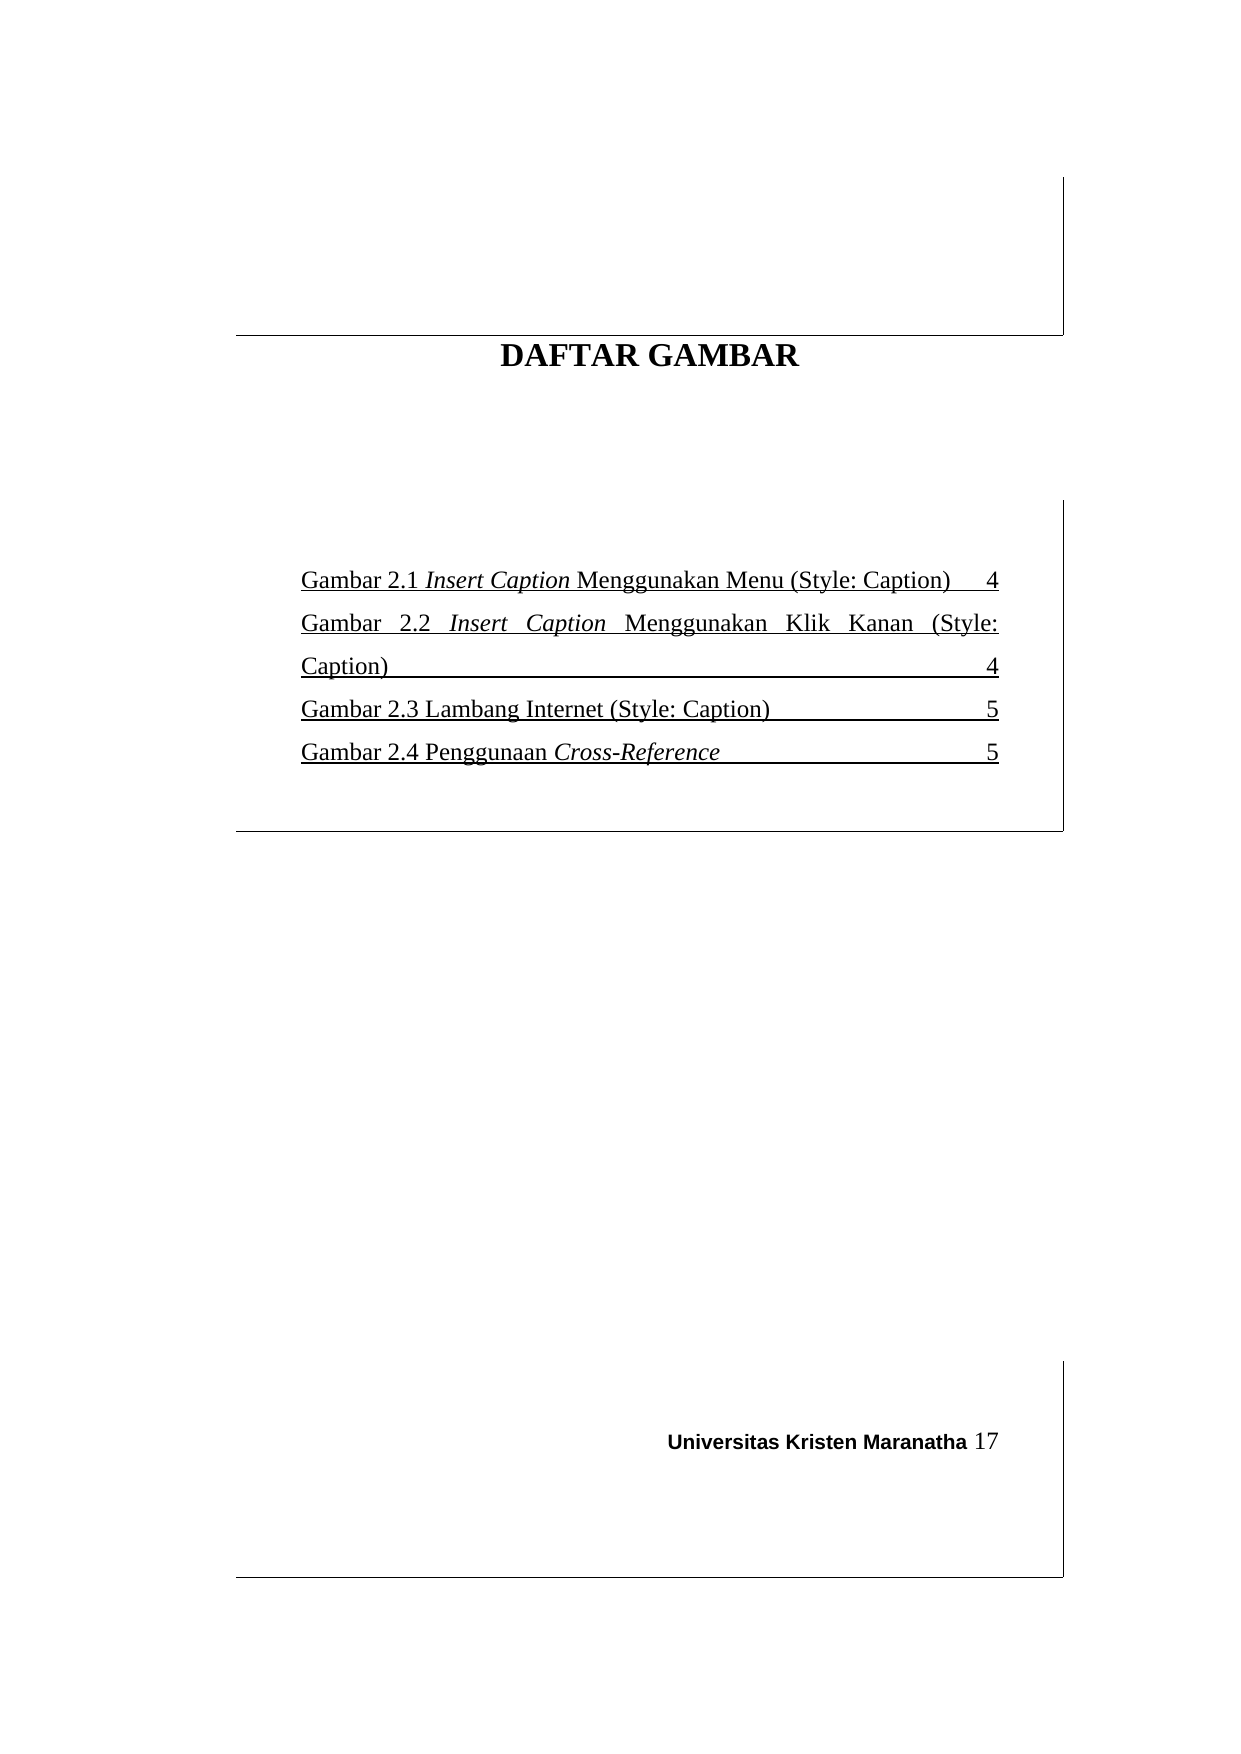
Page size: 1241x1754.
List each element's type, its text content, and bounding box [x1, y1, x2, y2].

subtitle DAFTAR GAMBAR [236, 335, 1063, 373]
text Gambar 2.1 Insert Caption Menggunakan Menu (Style: Caption) 4 [236, 500, 1063, 543]
text Gambar 2.3 Lambang Internet (Style: Caption) 5 [236, 630, 1063, 673]
text Gambar 2.4 Penggunaan Cross-Reference 5 [236, 673, 1063, 831]
text Gambar 2.2 Insert Caption Menggunakan Klik Kanan (Style: Caption) 4 [236, 543, 1063, 630]
